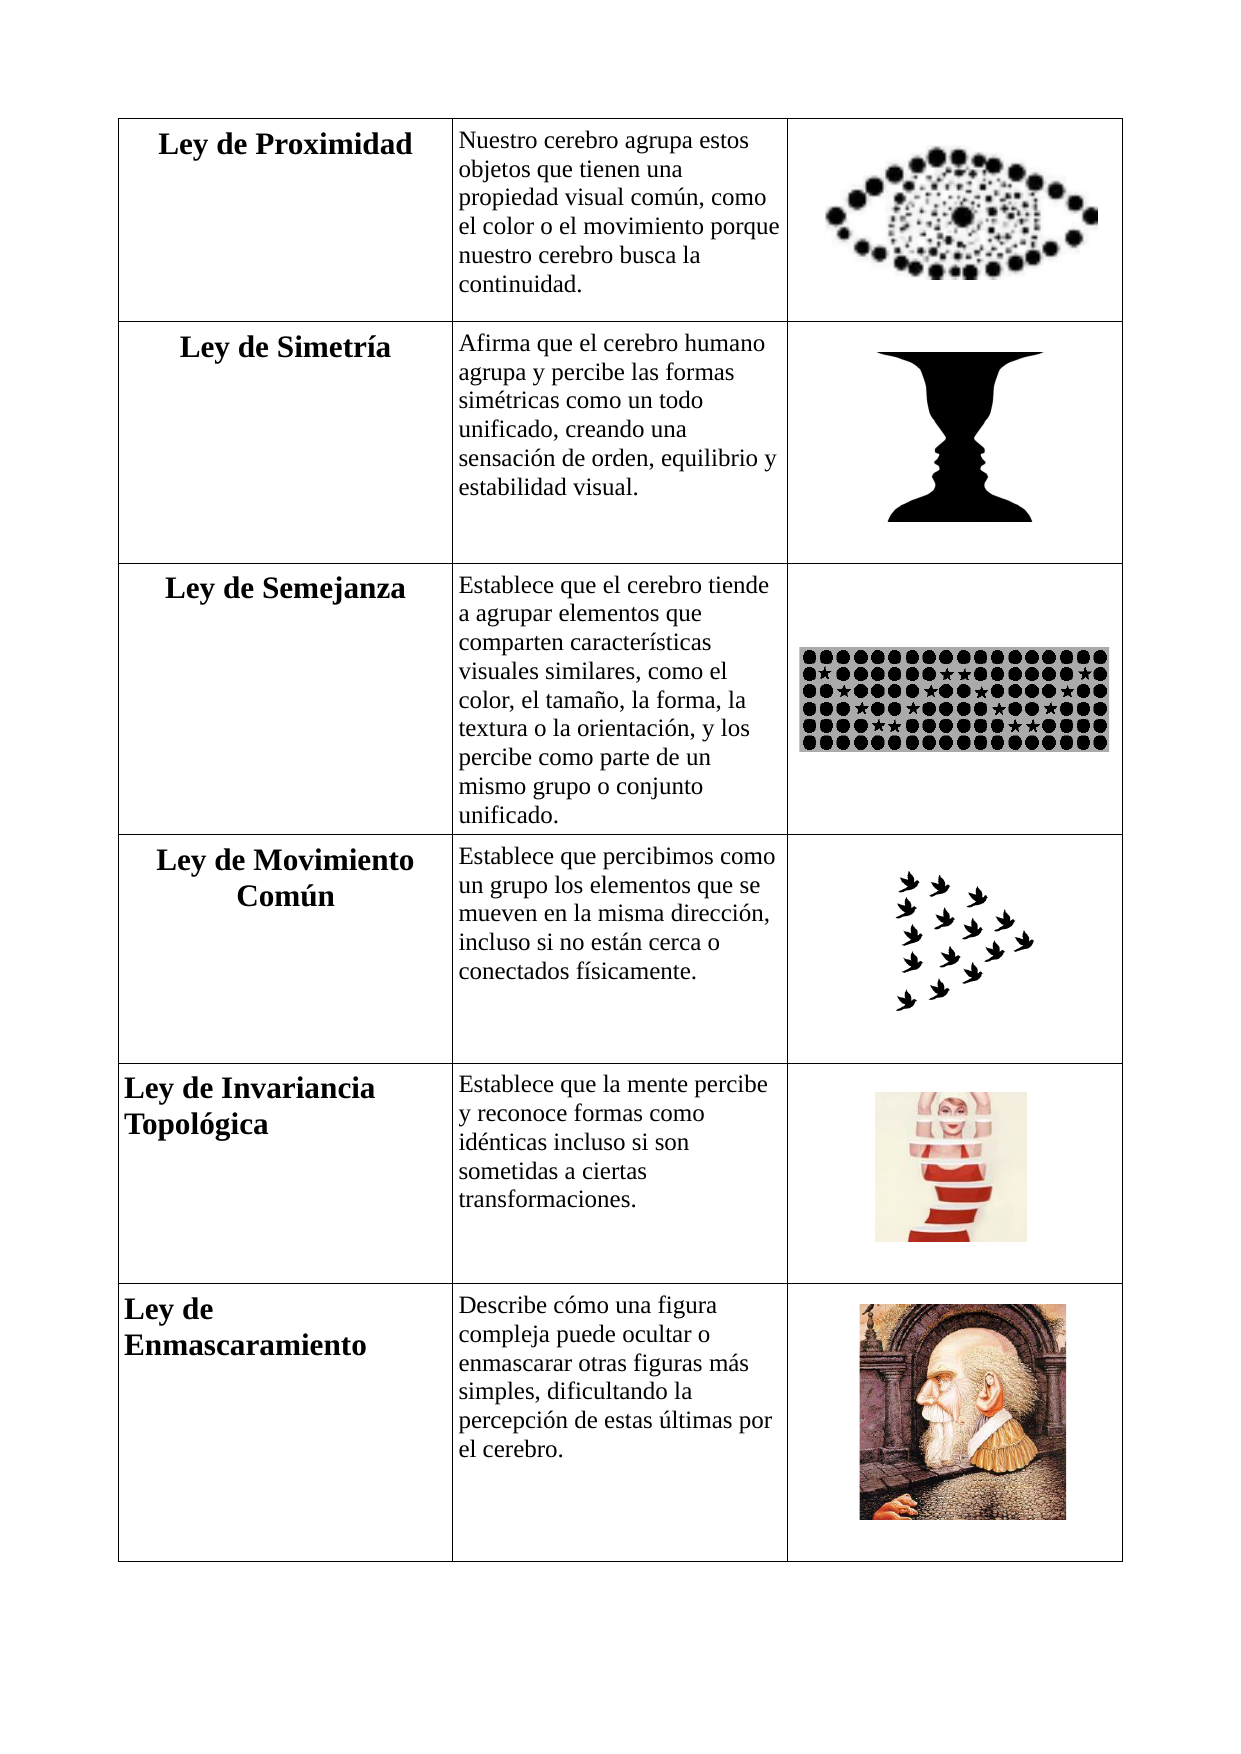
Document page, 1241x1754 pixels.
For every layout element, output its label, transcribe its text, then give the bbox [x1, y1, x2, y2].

table_cell [788, 835, 1122, 1063]
table_cell Ley de Simetría [119, 322, 452, 563]
table_cell [788, 322, 1122, 563]
table_cell [788, 119, 1122, 321]
table_cell [788, 1064, 1122, 1283]
picture [867, 352, 1052, 522]
picture [825, 145, 1098, 280]
table_cell Establece que la mente percibe y reconoce formas como idénticas incluso si son sometidas a ciertas transformaciones. [453, 1064, 787, 1283]
picture [875, 1092, 1027, 1242]
table_cell [788, 1284, 1122, 1561]
table_cell Establece que el cerebro tiende a agrupar elementos que comparten características visuales similares, como el color, el tamaño, la forma, la textura o la orientación, y los percibe como parte de un mismo grupo o conjunto unificado. [453, 564, 787, 834]
picture [859, 1304, 1067, 1520]
table_cell [788, 564, 1122, 834]
table_cell Ley de Movimiento Común [119, 835, 452, 1063]
table_cell Ley de Semejanza [119, 564, 452, 834]
table_cell Ley de Invariancia Topológica [119, 1064, 452, 1283]
picture [799, 647, 1110, 752]
table_cell Describe cómo una figura compleja puede ocultar o enmascarar otras figuras más simples, dificultando la percepción de estas últimas por el cerebro. [453, 1284, 787, 1561]
table_cell Nuestro cerebro agrupa estos objetos que tienen una propiedad visual común, como el color o el movimiento porque nuestro cerebro busca la continuidad. [453, 119, 787, 321]
table_cell Ley de Proximidad [119, 119, 452, 321]
table_cell Establece que percibimos como un grupo los elementos que se mueven en la misma dirección, incluso si no están cerca o conectados físicamente. [453, 835, 787, 1063]
table_cell Ley de Enmascaramiento [119, 1284, 452, 1561]
table_cell Afirma que el cerebro humano agrupa y percibe las formas simétricas como un todo unificado, creando una sensación de orden, equilibrio y estabilidad visual. [453, 322, 787, 563]
picture [863, 866, 1048, 1021]
